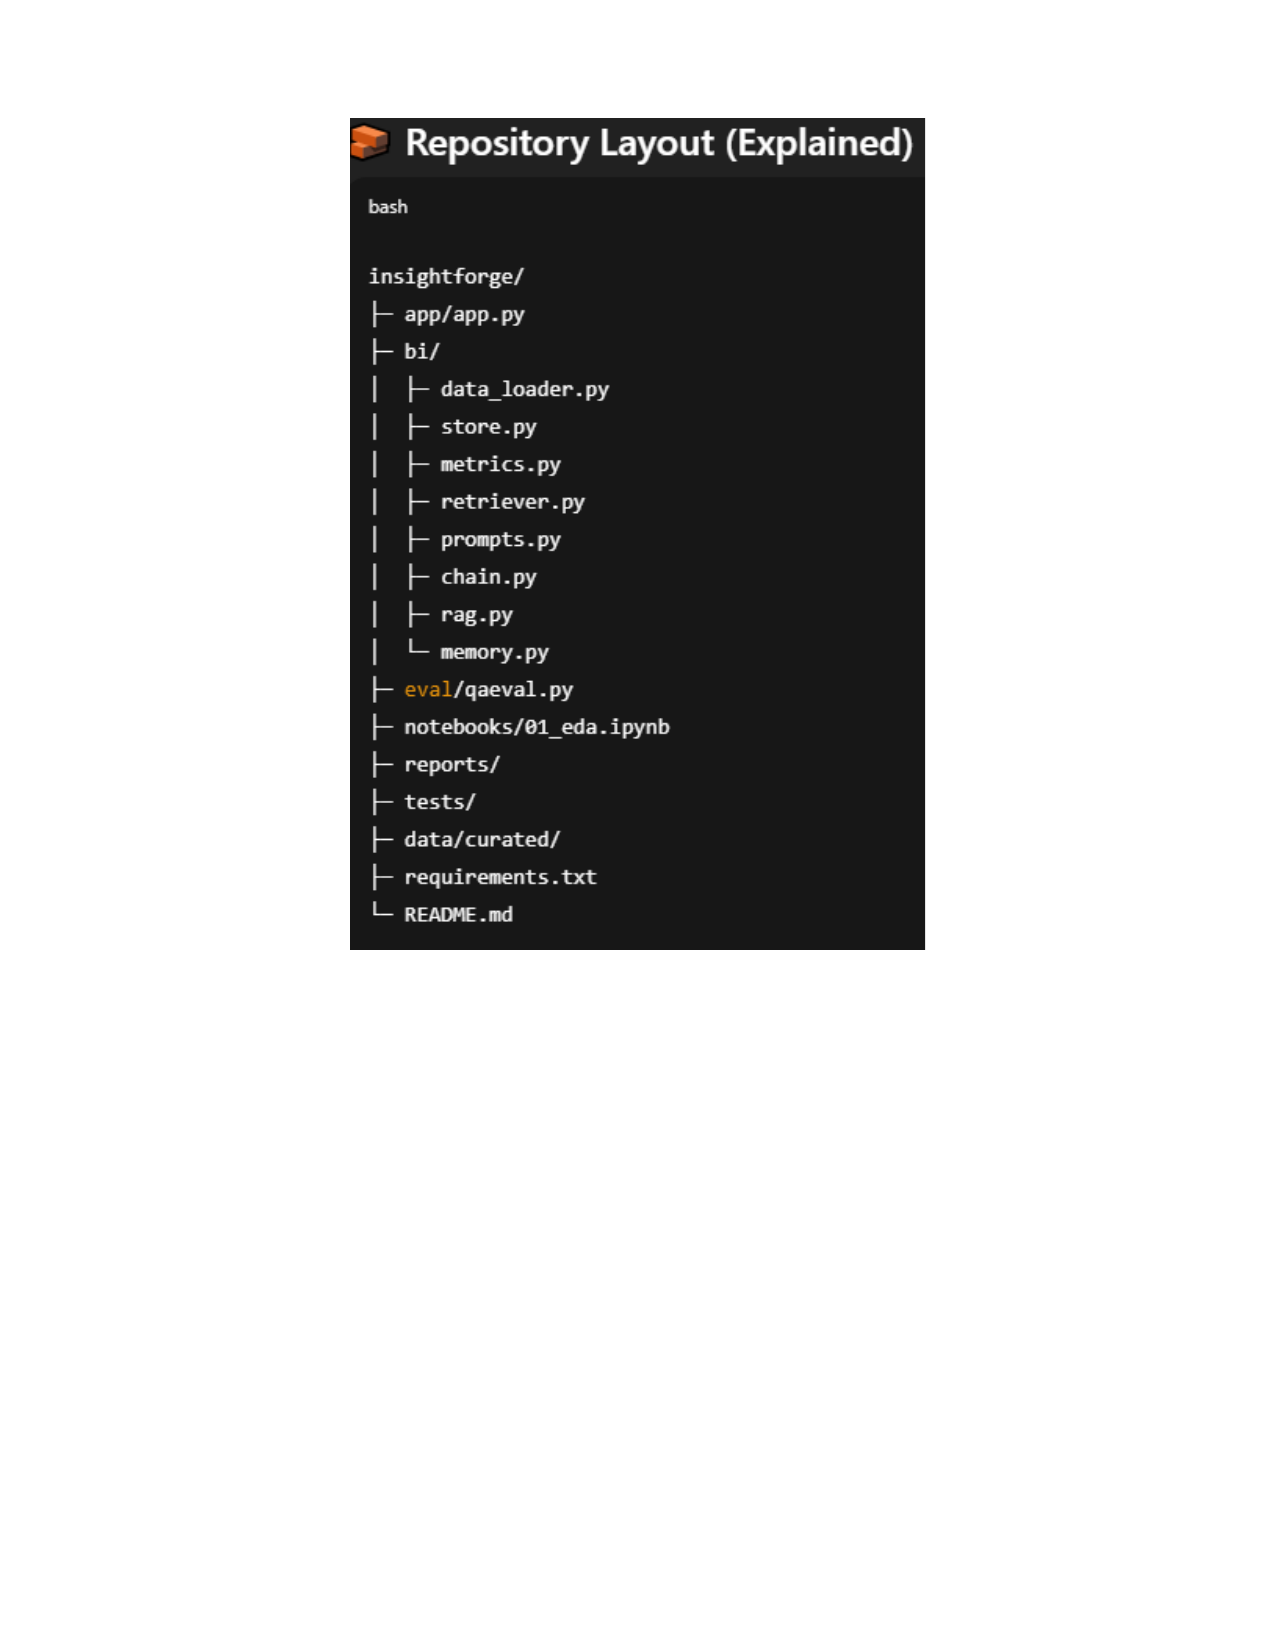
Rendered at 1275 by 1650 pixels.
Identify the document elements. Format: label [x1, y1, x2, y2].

picture [350, 118, 926, 950]
